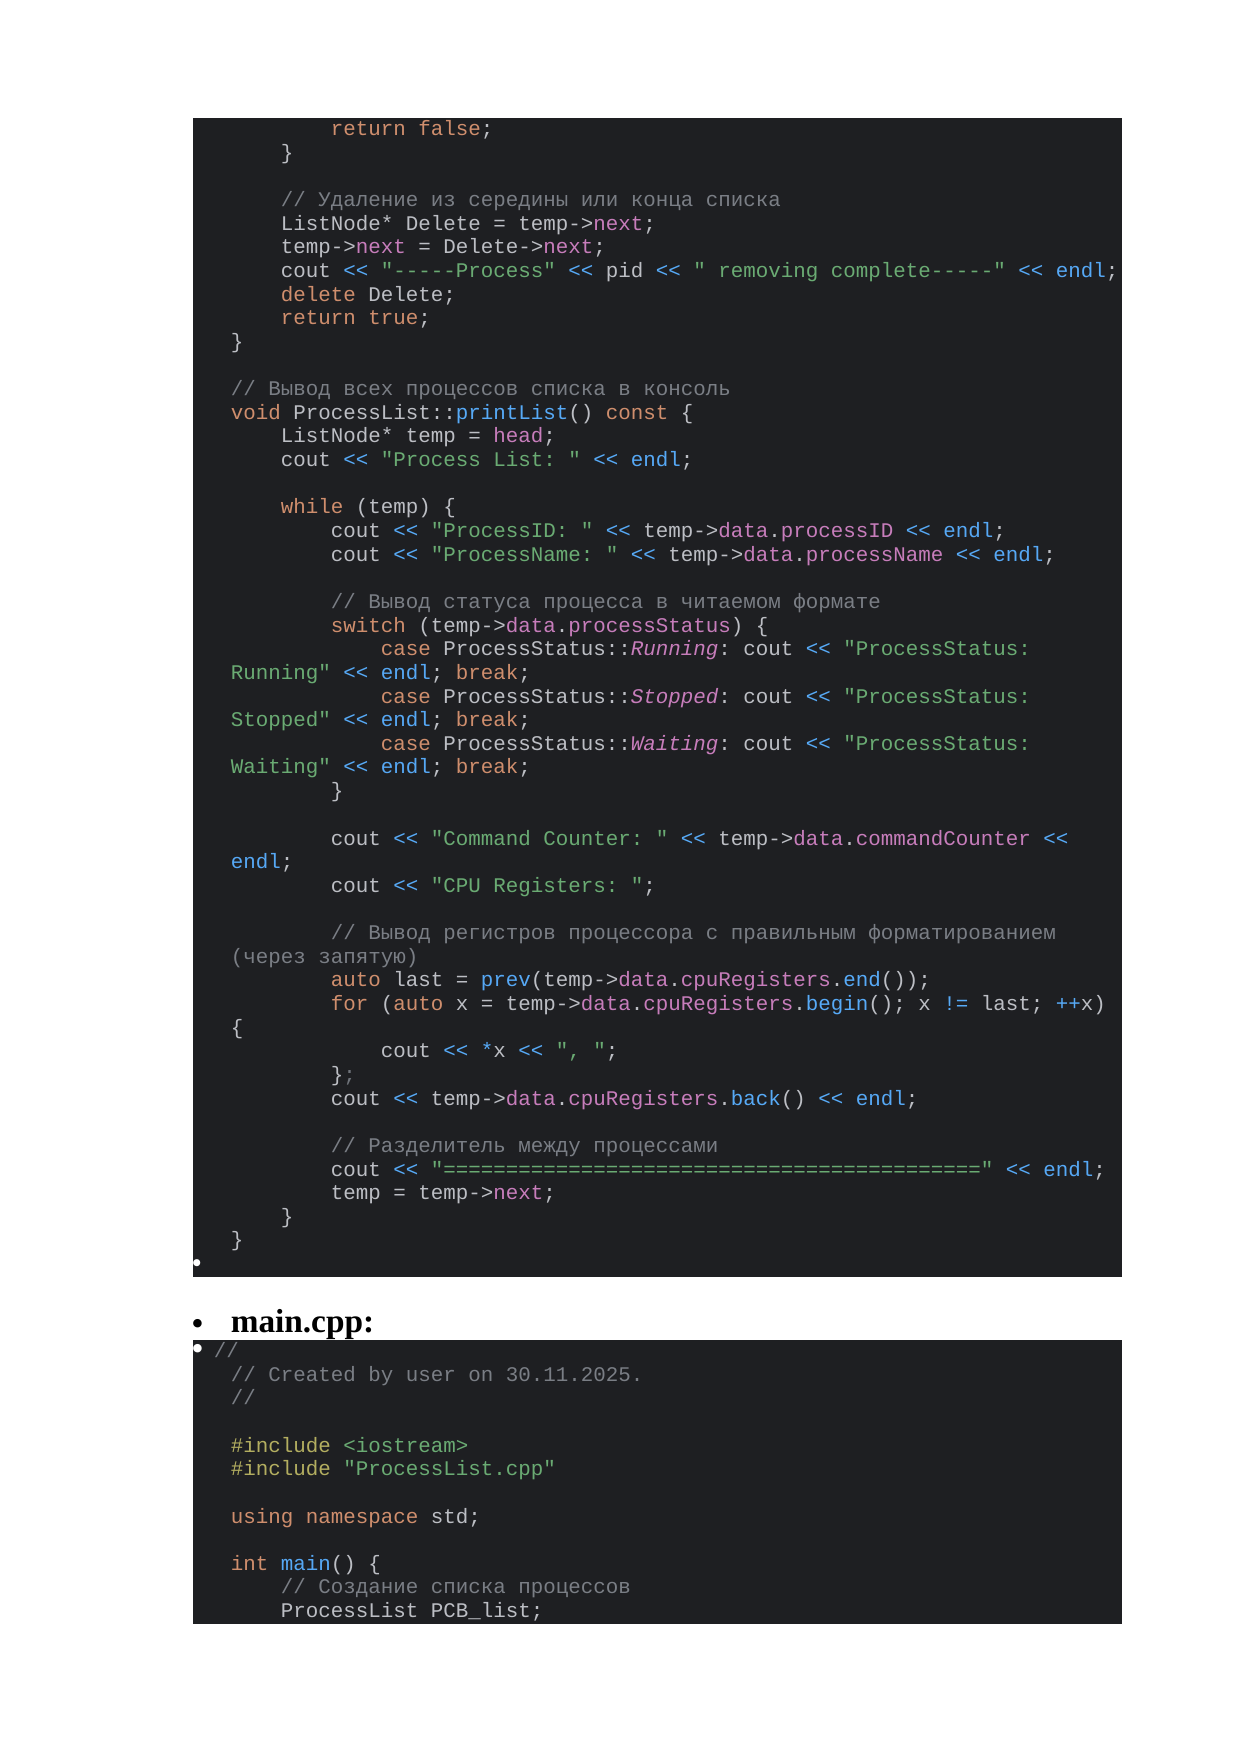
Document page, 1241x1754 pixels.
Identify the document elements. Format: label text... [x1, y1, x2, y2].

list return false; } // Удаление из середины или конца списка ListNode* Delete = temp->next; temp->next = Delete->next; cout << "-----Process" << pid << " removing complete-----" << endl; delete Delete; return true; } // Вывод всех процессов списка в консоль void ProcessList::printList() const { ListNode* temp = head; cout << "Process List: " << endl; while (temp) { cout << "ProcessID: " << temp->data.processID << endl; cout << "ProcessName: " << temp->data.processName << endl; // Вывод статуса процесса в читаемом формате switch (temp->data.processStatus) { case ProcessStatus::Running: cout << "ProcessStatus: Running" << endl; break; case ProcessStatus::Stopped: cout << "ProcessStatus: Stopped" << endl; break; case ProcessStatus::Waiting: cout << "ProcessStatus: Waiting" << endl; break; } cout << "Command Counter: " << temp->data.commandCounter << endl; cout << "CPU Registers: "; // Вывод регистров процессора с правильным форматированием (через запятую) auto last = prev(temp->data.cpuRegisters.end()); for (auto x = temp->data.cpuRegisters.begin(); x != last; ++x) { cout << *x << ", "; }; cout << temp->data.cpuRegisters.back() << endl; // Разделитель между процессами cout << "===========================================" << endl; temp = temp->next; } } [193, 118, 1122, 1253]
list // // Created by user on 30.11.2025. // #include <iostream> #include "ProcessList.cpp" using namespace std; int main() { // Создание списка процессов ProcessList PCB_list; [193, 1340, 1122, 1624]
list main.cpp: [193, 1302, 1122, 1340]
